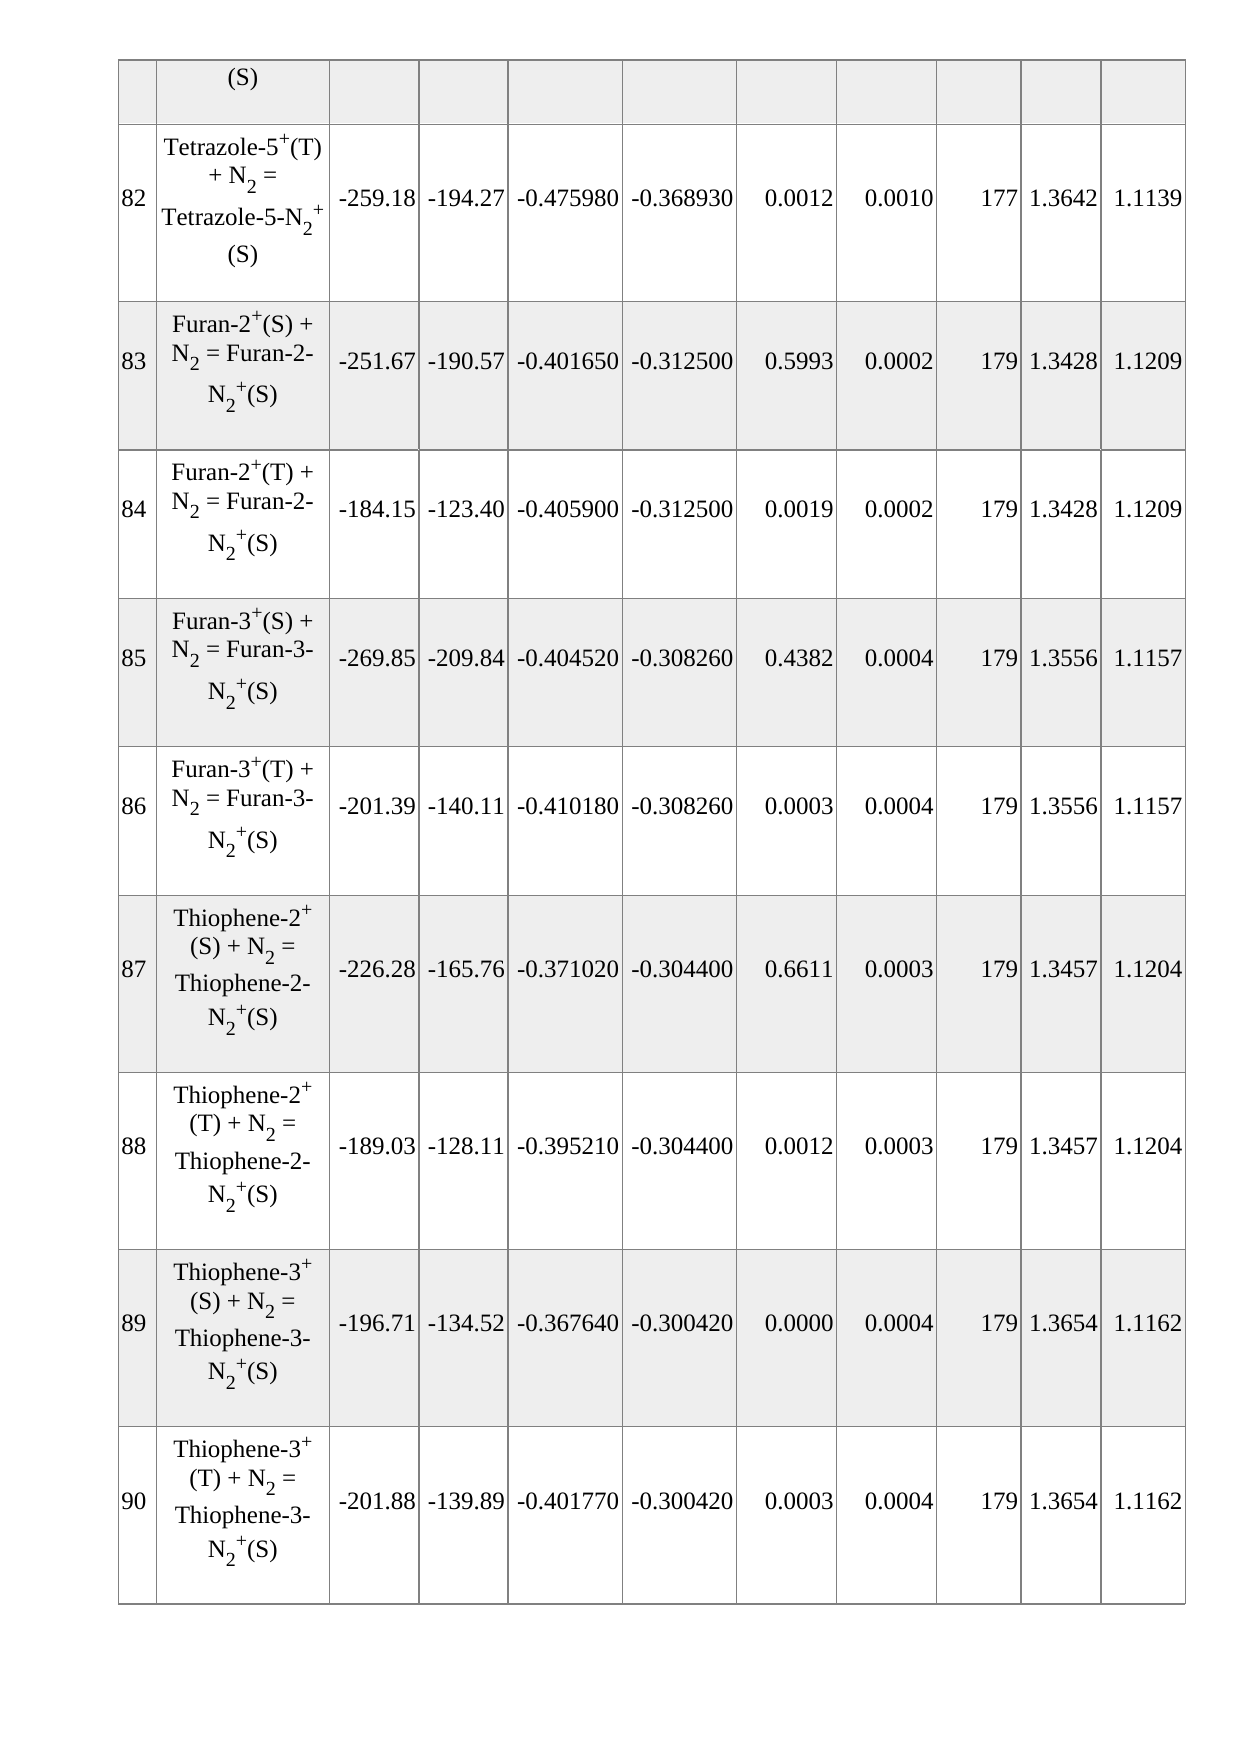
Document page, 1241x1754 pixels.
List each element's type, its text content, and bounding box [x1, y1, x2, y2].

table_cell 0.0003 [837, 1073, 936, 1249]
table_cell 1.1162 [1102, 1427, 1185, 1603]
table_cell 1.3428 [1022, 451, 1100, 598]
table_cell 179 [937, 1427, 1020, 1603]
table_cell [330, 61, 418, 123]
table_cell 179 [937, 747, 1020, 894]
table_cell 0.0003 [737, 747, 836, 894]
table_cell -139.89 [420, 1427, 507, 1603]
table_cell 0.5993 [737, 302, 836, 449]
table_cell 87 [119, 896, 156, 1072]
table_cell -0.367640 [509, 1250, 622, 1426]
table_cell -0.475980 [509, 125, 622, 301]
table_cell 88 [119, 1073, 156, 1249]
table_cell -0.410180 [509, 747, 622, 894]
table_cell -0.300420 [623, 1427, 736, 1603]
table_cell 1.1139 [1102, 125, 1185, 301]
table_cell 0.0004 [837, 1427, 936, 1603]
table_cell 1.3457 [1022, 1073, 1100, 1249]
table_cell -0.304400 [623, 896, 736, 1072]
table_cell -226.28 [330, 896, 418, 1072]
table_cell 1.3428 [1022, 302, 1100, 449]
table_cell -189.03 [330, 1073, 418, 1249]
table_cell 0.0012 [737, 1073, 836, 1249]
table_cell 0.0012 [737, 125, 836, 301]
table_cell -165.76 [420, 896, 507, 1072]
table_cell -0.371020 [509, 896, 622, 1072]
table_cell -128.11 [420, 1073, 507, 1249]
table_cell 1.1204 [1102, 896, 1185, 1072]
table_cell -0.405900 [509, 451, 622, 598]
table_cell 85 [119, 599, 156, 746]
table_cell 1.1209 [1102, 302, 1185, 449]
table_cell -269.85 [330, 599, 418, 746]
table_cell -251.67 [330, 302, 418, 449]
table_cell -0.401650 [509, 302, 622, 449]
table_cell -0.404520 [509, 599, 622, 746]
table_cell -0.395210 [509, 1073, 622, 1249]
table_cell 1.1162 [1102, 1250, 1185, 1426]
table_cell 0.0003 [837, 896, 936, 1072]
table_cell 0.6611 [737, 896, 836, 1072]
table_cell -196.71 [330, 1250, 418, 1426]
table_cell 90 [119, 1427, 156, 1603]
table_cell Furan-2+(T) + N2 = Furan-2-N2+(S) [157, 451, 329, 598]
table_cell [737, 61, 836, 123]
table_cell 1.1209 [1102, 451, 1185, 598]
table_cell 179 [937, 1073, 1020, 1249]
table_cell 1.3654 [1022, 1250, 1100, 1426]
table_cell 1.3556 [1022, 747, 1100, 894]
table_cell [420, 61, 507, 123]
table_cell -0.308260 [623, 747, 736, 894]
table_cell Thiophene-3+(T) + N2 = Thiophene-3-N2+(S) [157, 1427, 329, 1603]
table_cell 0.0004 [837, 599, 936, 746]
table_cell 83 [119, 302, 156, 449]
table_cell -184.15 [330, 451, 418, 598]
table_cell -0.368930 [623, 125, 736, 301]
table_cell -0.308260 [623, 599, 736, 746]
table_cell 86 [119, 747, 156, 894]
table_cell -259.18 [330, 125, 418, 301]
table_cell [119, 61, 156, 123]
table_cell Furan-2+(S) + N2 = Furan-2-N2+(S) [157, 302, 329, 449]
table_cell 1.3654 [1022, 1427, 1100, 1603]
table_cell 82 [119, 125, 156, 301]
table_cell 0.0004 [837, 1250, 936, 1426]
table_cell 179 [937, 451, 1020, 598]
table_cell Furan-3+(S) + N2 = Furan-3-N2+(S) [157, 599, 329, 746]
table_cell 179 [937, 302, 1020, 449]
table_cell -190.57 [420, 302, 507, 449]
table_cell 0.0000 [737, 1250, 836, 1426]
table_cell 0.4382 [737, 599, 836, 746]
table_cell 0.0004 [837, 747, 936, 894]
table_cell 1.1157 [1102, 599, 1185, 746]
table_cell [623, 61, 736, 123]
table_cell Thiophene-3+(S) + N2 = Thiophene-3-N2+(S) [157, 1250, 329, 1426]
table_cell 1.1157 [1102, 747, 1185, 894]
table_cell 179 [937, 599, 1020, 746]
table_cell -201.88 [330, 1427, 418, 1603]
table_cell (S) [157, 61, 329, 123]
table_cell -140.11 [420, 747, 507, 894]
table_cell Tetrazole-5+(T) + N2 = Tetrazole-5-N2+(S) [157, 125, 329, 301]
table_cell -134.52 [420, 1250, 507, 1426]
table_cell [1022, 61, 1100, 123]
table_cell -0.312500 [623, 451, 736, 598]
table_cell 1.3457 [1022, 896, 1100, 1072]
table_cell 0.0002 [837, 302, 936, 449]
table_cell 0.0003 [737, 1427, 836, 1603]
table_cell [509, 61, 622, 123]
table_cell 84 [119, 451, 156, 598]
table_cell -0.312500 [623, 302, 736, 449]
table_cell 89 [119, 1250, 156, 1426]
table_cell 1.1204 [1102, 1073, 1185, 1249]
table_cell 177 [937, 125, 1020, 301]
table_cell Thiophene-2+(T) + N2 = Thiophene-2-N2+(S) [157, 1073, 329, 1249]
table_cell -201.39 [330, 747, 418, 894]
table_cell -209.84 [420, 599, 507, 746]
table_cell -194.27 [420, 125, 507, 301]
table_cell [1102, 61, 1185, 123]
table_cell Furan-3+(T) + N2 = Furan-3-N2+(S) [157, 747, 329, 894]
table_cell [937, 61, 1020, 123]
table_cell -123.40 [420, 451, 507, 598]
table_cell 0.0002 [837, 451, 936, 598]
table_cell -0.300420 [623, 1250, 736, 1426]
table_cell 1.3556 [1022, 599, 1100, 746]
table_cell -0.401770 [509, 1427, 622, 1603]
table_cell Thiophene-2+(S) + N2 = Thiophene-2-N2+(S) [157, 896, 329, 1072]
table_cell 1.3642 [1022, 125, 1100, 301]
table_cell 179 [937, 1250, 1020, 1426]
table_cell 0.0010 [837, 125, 936, 301]
table_cell [837, 61, 936, 123]
table_cell 0.0019 [737, 451, 836, 598]
table_cell -0.304400 [623, 1073, 736, 1249]
table_cell 179 [937, 896, 1020, 1072]
